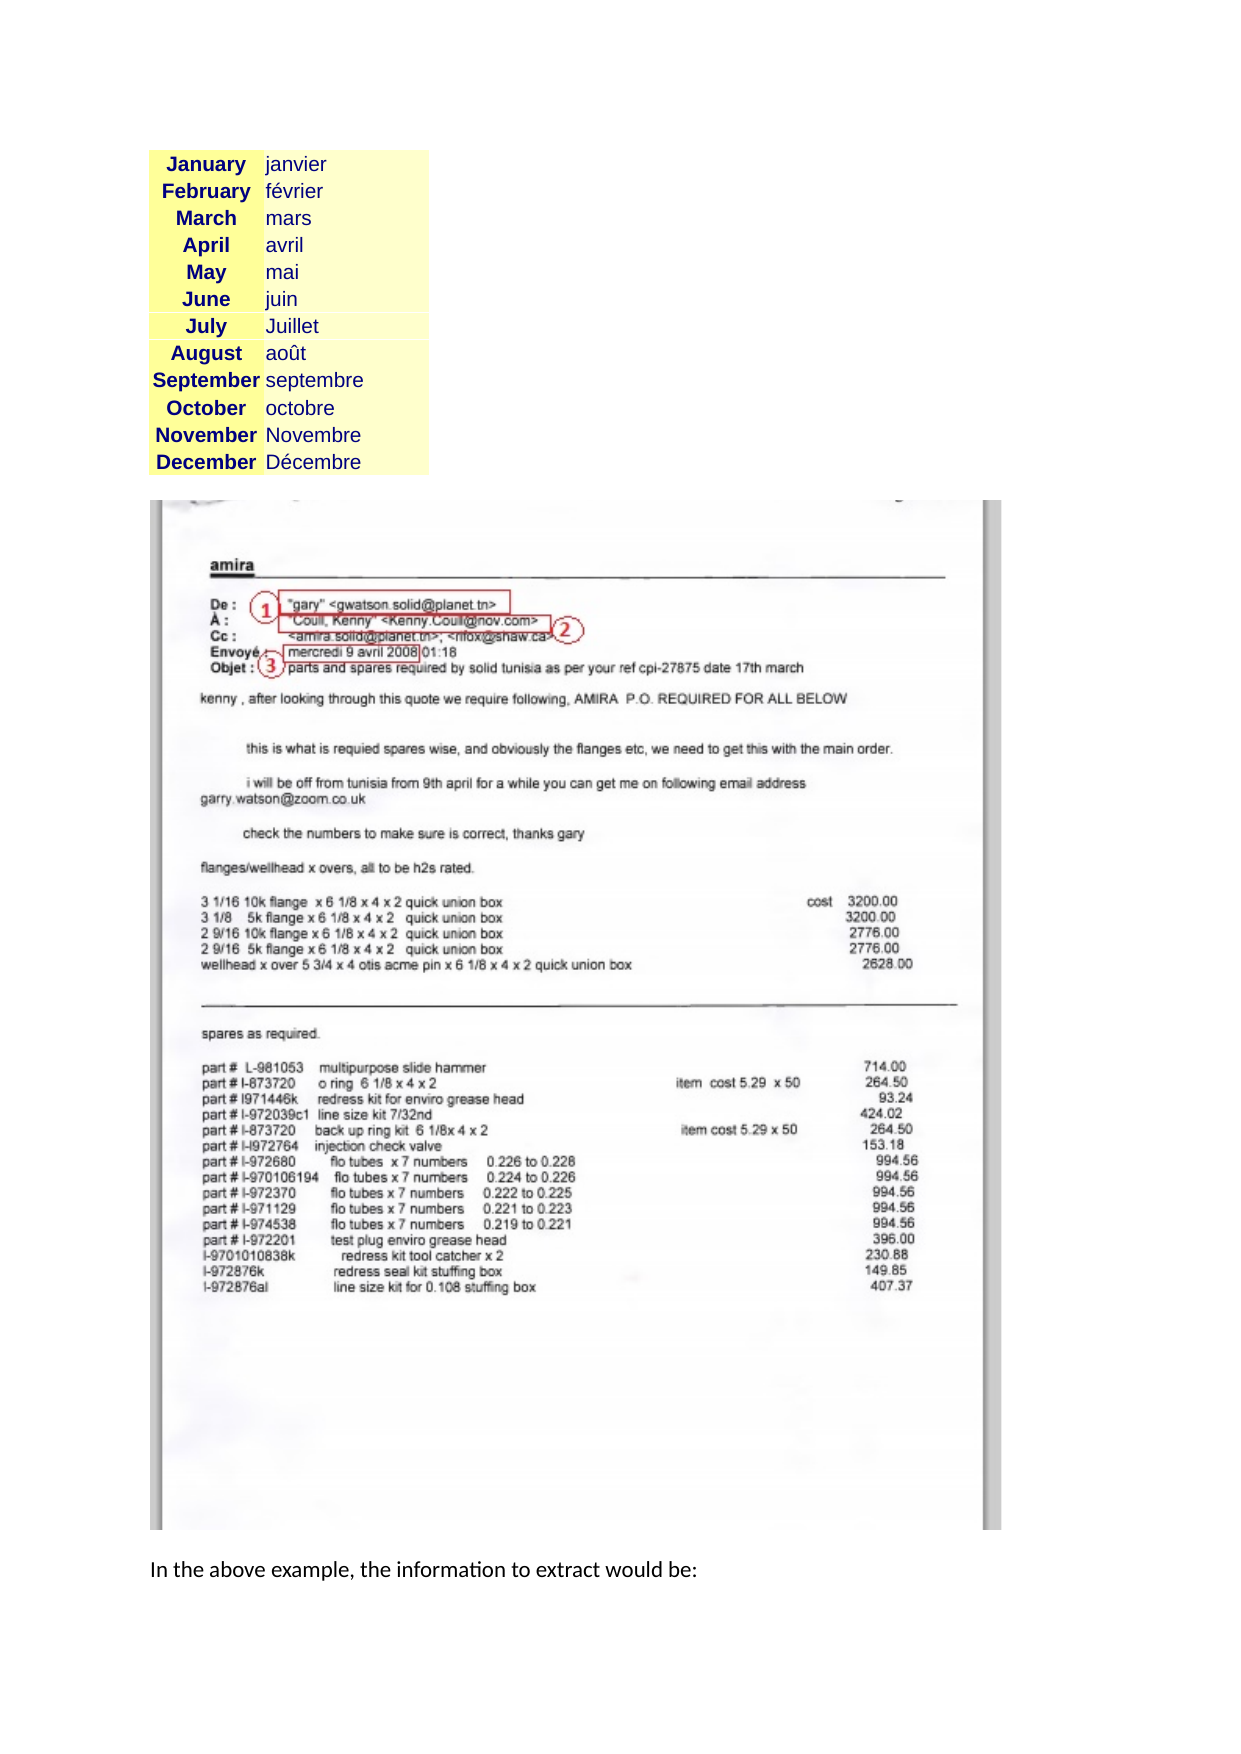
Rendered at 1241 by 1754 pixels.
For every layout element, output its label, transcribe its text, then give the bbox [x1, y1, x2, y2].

table_cell mai [264, 258, 429, 285]
table_cell février [264, 177, 429, 204]
table_cell Novembre [264, 421, 429, 448]
table_cell August [149, 340, 264, 367]
picture [150, 500, 1002, 1530]
table_cell March [149, 204, 264, 231]
table_cell Juillet [264, 313, 429, 339]
table_cell September [149, 367, 264, 394]
table_cell Décembre [264, 448, 429, 475]
table_cell December [149, 448, 264, 475]
table_cell July [149, 313, 264, 339]
table_cell October [149, 394, 264, 421]
table_header January [149, 150, 264, 177]
table_cell juin [264, 285, 429, 312]
table_cell February [149, 177, 264, 204]
table_cell May [149, 258, 264, 285]
table_cell June [149, 285, 264, 312]
table_cell mars [264, 204, 429, 231]
table_cell November [149, 421, 264, 448]
table_cell April [149, 231, 264, 258]
table_header janvier [264, 150, 429, 177]
table_cell octobre [264, 394, 429, 421]
text In the above example, the information to extract would be: [150, 1555, 1090, 1583]
table_cell septembre [264, 367, 429, 394]
table_cell avril [264, 231, 429, 258]
table_cell août [264, 340, 429, 367]
